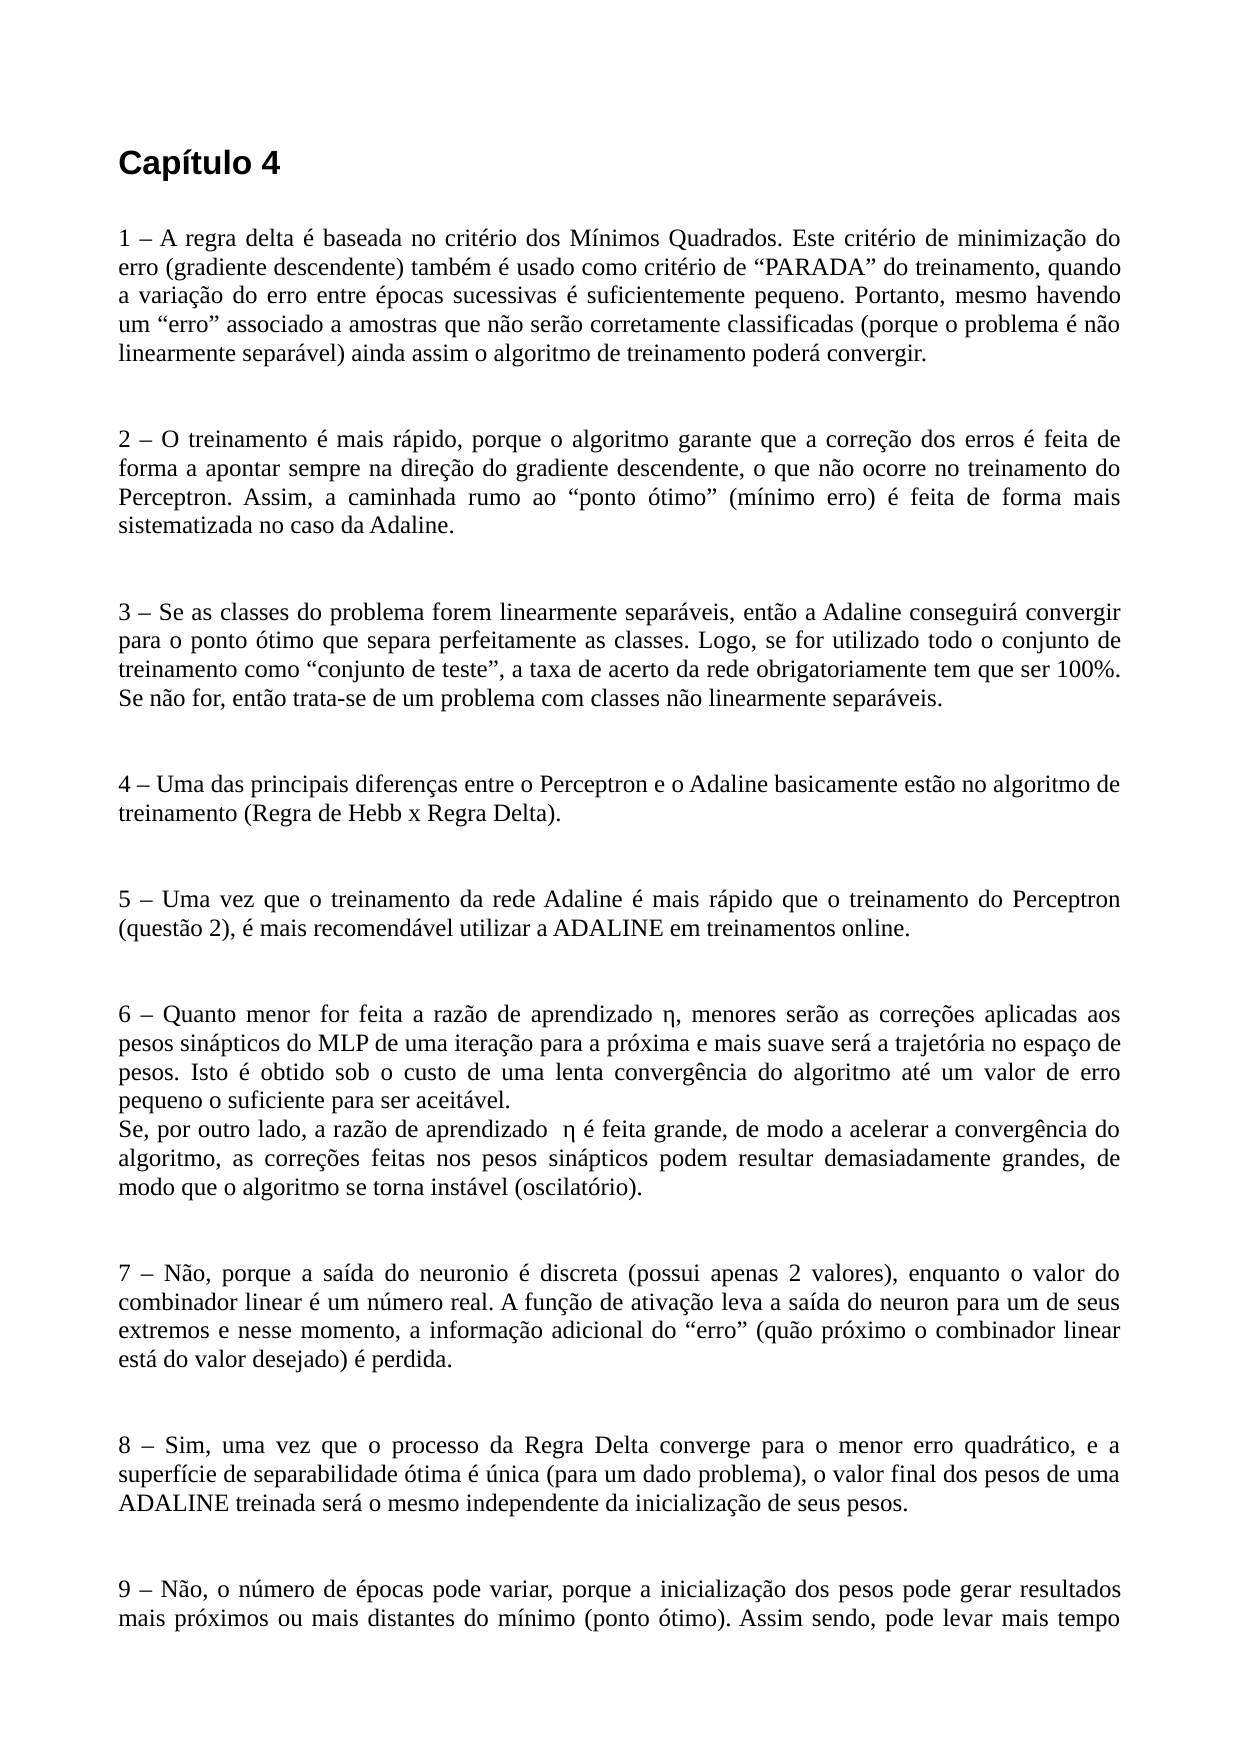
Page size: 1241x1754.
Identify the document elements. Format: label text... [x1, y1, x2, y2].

text 6 – Quanto menor for feita a razão de aprendizado η, menores serão as correções aplicadas aos pesos sinápticos do MLP de uma iteração para a próxima e mais suave será a trajetória no espaço de pesos. Isto é obtido sob o custo de uma lenta convergência do algoritmo até um valor de erro pequeno o suficiente para ser aceitável. [118, 999, 1122, 1114]
text 5 – Uma vez que o treinamento da rede Adaline é mais rápido que o treinamento do Perceptron (questão 2), é mais recomendável utilizar a ADALINE em treinamentos online. [118, 884, 1122, 942]
text 2 – O treinamento é mais rápido, porque o algoritmo garante que a correção dos erros é feita de forma a apontar sempre na direção do gradiente descendente, o que não ocorre no treinamento do Perceptron. Assim, a caminhada rumo ao “ponto ótimo” (mínimo erro) é feita de forma mais sistematizada no caso da Adaline. [118, 424, 1122, 539]
text 3 – Se as classes do problema forem linearmente separáveis, então a Adaline conseguirá convergir para o ponto ótimo que separa perfeitamente as classes. Logo, se for utilizado todo o conjunto de treinamento como “conjunto de teste”, a taxa de acerto da rede obrigatoriamente tem que ser 100%. Se não for, então trata-se de um problema com classes não linearmente separáveis. [118, 597, 1122, 712]
text 7 – Não, porque a saída do neuronio é discreta (possui apenas 2 valores), enquanto o valor do combinador linear é um número real. A função de ativação leva a saída do neuron para um de seus extremos e nesse momento, a informação adicional do “erro” (quão próximo o combinador linear está do valor desejado) é perdida. [118, 1258, 1122, 1373]
text 8 – Sim, uma vez que o processo da Regra Delta converge para o menor erro quadrático, e a superfície de separabilidade ótima é única (para um dado problema), o valor final dos pesos de uma ADALINE treinada será o mesmo independente da inicialização de seus pesos. [118, 1431, 1122, 1517]
text 4 – Uma das principais diferenças entre o Perceptron e o Adaline basicamente estão no algoritmo de treinamento (Regra de Hebb x Regra Delta). [118, 769, 1122, 827]
subtitle Capítulo 4 [118, 143, 1122, 182]
text Se, por outro lado, a razão de aprendizado η é feita grande, de modo a acelerar a convergência do algoritmo, as correções feitas nos pesos sinápticos podem resultar demasiadamente grandes, de modo que o algoritmo se torna instável (oscilatório). [118, 1114, 1122, 1201]
text 1 – A regra delta é baseada no critério dos Mínimos Quadrados. Este critério de minimização do erro (gradiente descendente) também é usado como critério de “PARADA” do treinamento, quando a variação do erro entre épocas sucessivas é suficientemente pequeno. Portanto, mesmo havendo um “erro” associado a amostras que não serão corretamente classificadas (porque o problema é não linearmente separável) ainda assim o algoritmo de treinamento poderá convergir. [118, 223, 1122, 367]
text 9 – Não, o número de épocas pode variar, porque a inicialização dos pesos pode gerar resultados mais próximos ou mais distantes do mínimo (ponto ótimo). Assim sendo, pode levar mais tempo [118, 1574, 1122, 1632]
